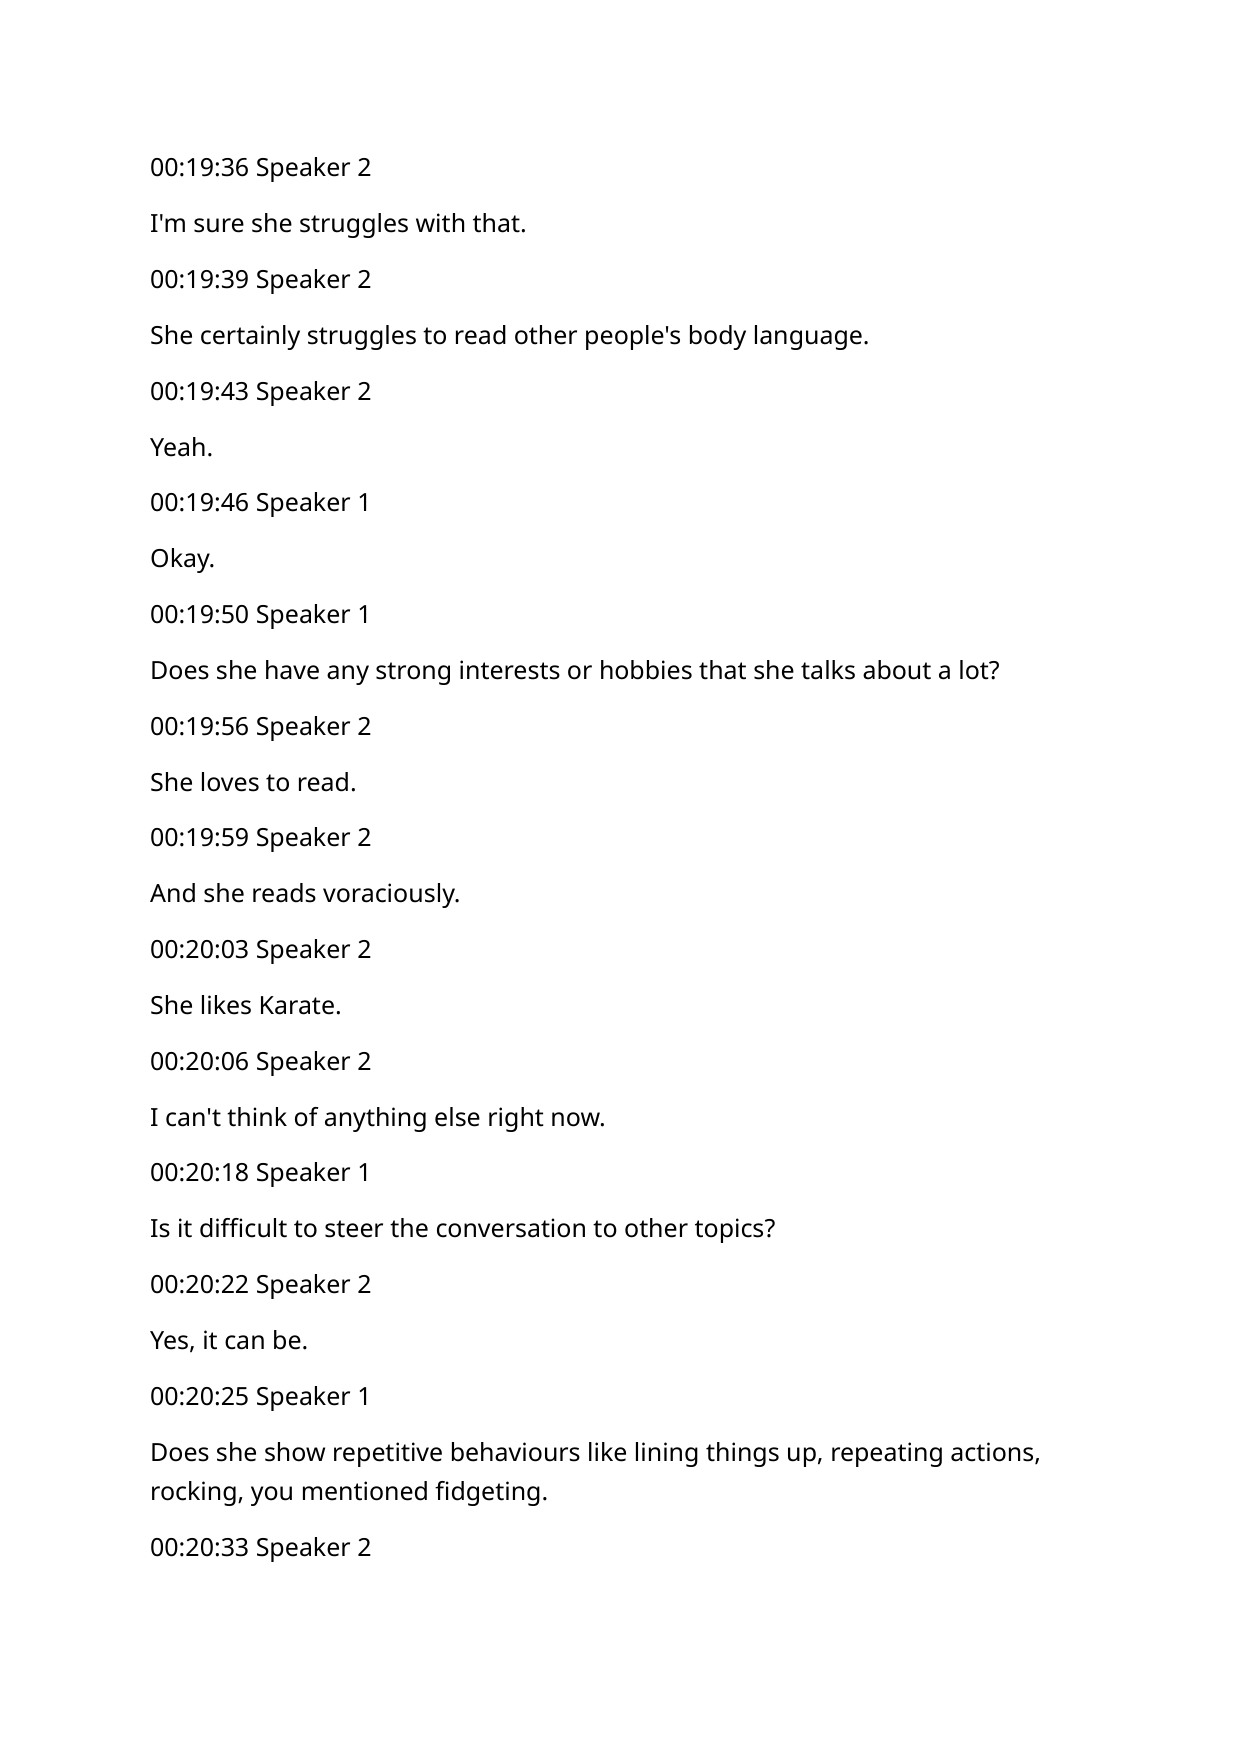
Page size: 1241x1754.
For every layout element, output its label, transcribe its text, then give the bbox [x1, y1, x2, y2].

text Yes, it can be. [150, 1322, 1090, 1357]
text 00:19:56 Speaker 2 [150, 708, 1090, 742]
text Is it difficult to steer the conversation to other topics? [150, 1211, 1090, 1245]
text 00:19:39 Speaker 2 [150, 262, 1090, 296]
text She certainly struggles to read other people's body language. [150, 317, 1090, 352]
text She likes Karate. [150, 987, 1090, 1022]
text 00:20:18 Speaker 1 [150, 1155, 1090, 1189]
text 00:19:36 Speaker 2 [150, 150, 1090, 184]
text 00:20:25 Speaker 1 [150, 1378, 1090, 1412]
text Does she show repetitive behaviours like lining things up, repeating actions, rocking, you mentioned fidgeting. [150, 1434, 1090, 1507]
text 00:19:59 Speaker 2 [150, 820, 1090, 854]
text She loves to read. [150, 764, 1090, 798]
text 00:19:50 Speaker 1 [150, 597, 1090, 631]
text Does she have any strong interests or hobbies that she talks about a lot? [150, 652, 1090, 687]
text I can't think of anything else right now. [150, 1099, 1090, 1133]
text 00:20:33 Speaker 2 [150, 1529, 1090, 1563]
text And she reads voraciously. [150, 876, 1090, 910]
text 00:20:03 Speaker 2 [150, 932, 1090, 966]
text 00:19:43 Speaker 2 [150, 373, 1090, 407]
text 00:20:22 Speaker 2 [150, 1267, 1090, 1301]
text Okay. [150, 541, 1090, 575]
text 00:20:06 Speaker 2 [150, 1043, 1090, 1077]
text Yeah. [150, 429, 1090, 463]
text I'm sure she struggles with that. [150, 206, 1090, 240]
text 00:19:46 Speaker 1 [150, 485, 1090, 519]
